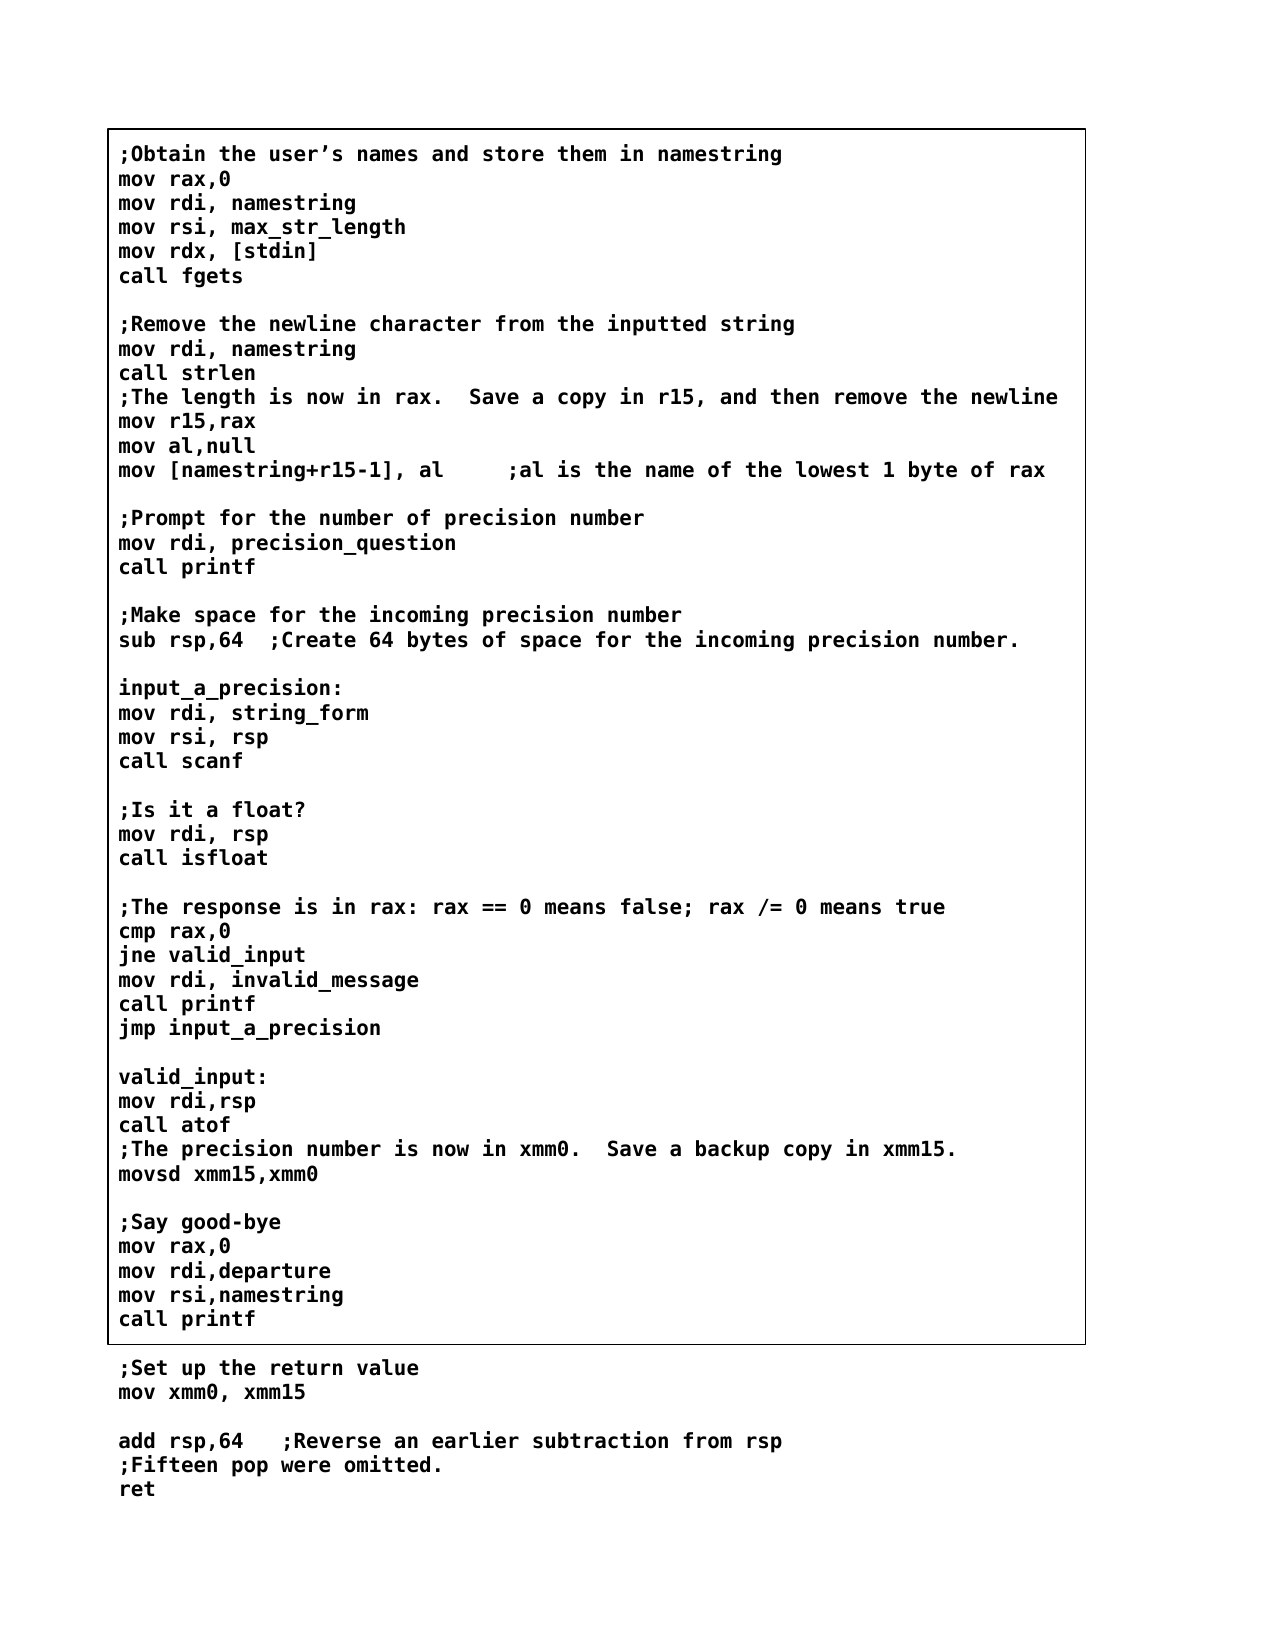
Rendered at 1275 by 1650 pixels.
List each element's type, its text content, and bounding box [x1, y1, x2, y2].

text [1086, 434, 1157, 458]
text [1086, 1065, 1157, 1089]
text mov rdi, namestring [118, 337, 1085, 361]
text [1086, 798, 1157, 822]
text ;The precision number is now in xmm0. Save a backup copy in xmm15. [118, 1137, 1085, 1162]
text mov rdx, [stdin] [118, 239, 1085, 264]
text mov rax,0 [118, 167, 1085, 191]
text [1086, 1259, 1157, 1283]
text [1086, 1016, 1157, 1040]
text valid_input: [118, 1065, 1085, 1089]
text ;Remove the newline character from the inputted string [118, 312, 1085, 337]
text [1086, 1234, 1157, 1259]
text [1086, 361, 1157, 385]
text ;Make space for the incoming precision number [118, 603, 1085, 628]
text jne valid_input [118, 943, 1085, 968]
text ;Is it a float? [118, 798, 1085, 822]
text call fgets [118, 264, 1085, 288]
text ;The response is in rax: rax == 0 means false; rax /= 0 means true [118, 895, 1085, 919]
text [1086, 749, 1157, 773]
text cmp rax,0 [118, 919, 1085, 943]
text mov al,null [118, 434, 1085, 458]
text [1086, 846, 1157, 871]
text [1086, 312, 1157, 337]
text mov rdi, invalid_message [118, 968, 1085, 992]
text [1086, 191, 1157, 215]
text [1086, 676, 1157, 701]
text call isfloat [118, 846, 1085, 871]
text [1086, 264, 1157, 288]
text input_a_precision: [118, 676, 1085, 701]
text ;Prompt for the number of precision number [118, 506, 1085, 531]
text [1086, 992, 1157, 1016]
text [1086, 919, 1157, 943]
text mov rdi,rsp [118, 1089, 1085, 1113]
text [1086, 1283, 1157, 1307]
text [1086, 337, 1157, 361]
text call printf [118, 992, 1085, 1016]
text [1086, 142, 1157, 167]
text sub rsp,64 ;Create 64 bytes of space for the incoming precision number. [118, 628, 1085, 652]
text mov xmm0, xmm15 [118, 1380, 1157, 1404]
text [1086, 385, 1157, 409]
text mov rsi, max_str_length [118, 215, 1085, 239]
text mov rdi, precision_question [118, 531, 1085, 555]
text [1086, 701, 1157, 725]
text ;Fifteen pop were omitted. [118, 1453, 1157, 1477]
text [1086, 725, 1157, 749]
text mov rdi, rsp [118, 822, 1085, 846]
text jmp input_a_precision [118, 1016, 1085, 1040]
text call atof [118, 1113, 1085, 1137]
text [1086, 1137, 1157, 1162]
text mov rdi, string_form [118, 701, 1085, 725]
text [1086, 943, 1157, 968]
text ;Obtain the user’s names and store them in namestring [118, 142, 1085, 167]
text call strlen [118, 361, 1085, 385]
text [1086, 1113, 1157, 1137]
text mov [namestring+r15-1], al ;al is the name of the lowest 1 byte of rax [118, 458, 1085, 482]
text [1086, 1210, 1157, 1234]
text [1086, 895, 1157, 919]
text mov r15,rax [118, 409, 1085, 434]
text add rsp,64 ;Reverse an earlier subtraction from rsp [118, 1429, 1157, 1453]
text [1086, 1162, 1157, 1186]
text [1086, 458, 1157, 482]
text mov rdi, namestring [118, 191, 1085, 215]
text [1086, 167, 1157, 191]
text [1086, 555, 1157, 579]
text [1086, 822, 1157, 846]
text ret [118, 1477, 1157, 1502]
text movsd xmm15,xmm0 [118, 1162, 1085, 1186]
text [1086, 506, 1157, 531]
text ;Say good-bye [118, 1210, 1085, 1234]
text [1086, 1089, 1157, 1113]
text call scanf [118, 749, 1085, 773]
text [1086, 628, 1157, 652]
text [1086, 215, 1157, 239]
text mov rax,0 [118, 1234, 1085, 1259]
text [1086, 239, 1157, 264]
text [1086, 968, 1157, 992]
text mov rsi,namestring [118, 1283, 1085, 1307]
text call printf [118, 555, 1085, 579]
text [1086, 1307, 1157, 1332]
text mov rsi, rsp [118, 725, 1085, 749]
text [1086, 603, 1157, 628]
text call printf [118, 1307, 1085, 1332]
text mov rdi,departure [118, 1259, 1085, 1283]
text ;The length is now in rax. Save a copy in r15, and then remove the newline [118, 385, 1085, 409]
text ;Set up the return value [118, 1356, 1157, 1380]
text [1086, 531, 1157, 555]
text [1086, 409, 1157, 434]
